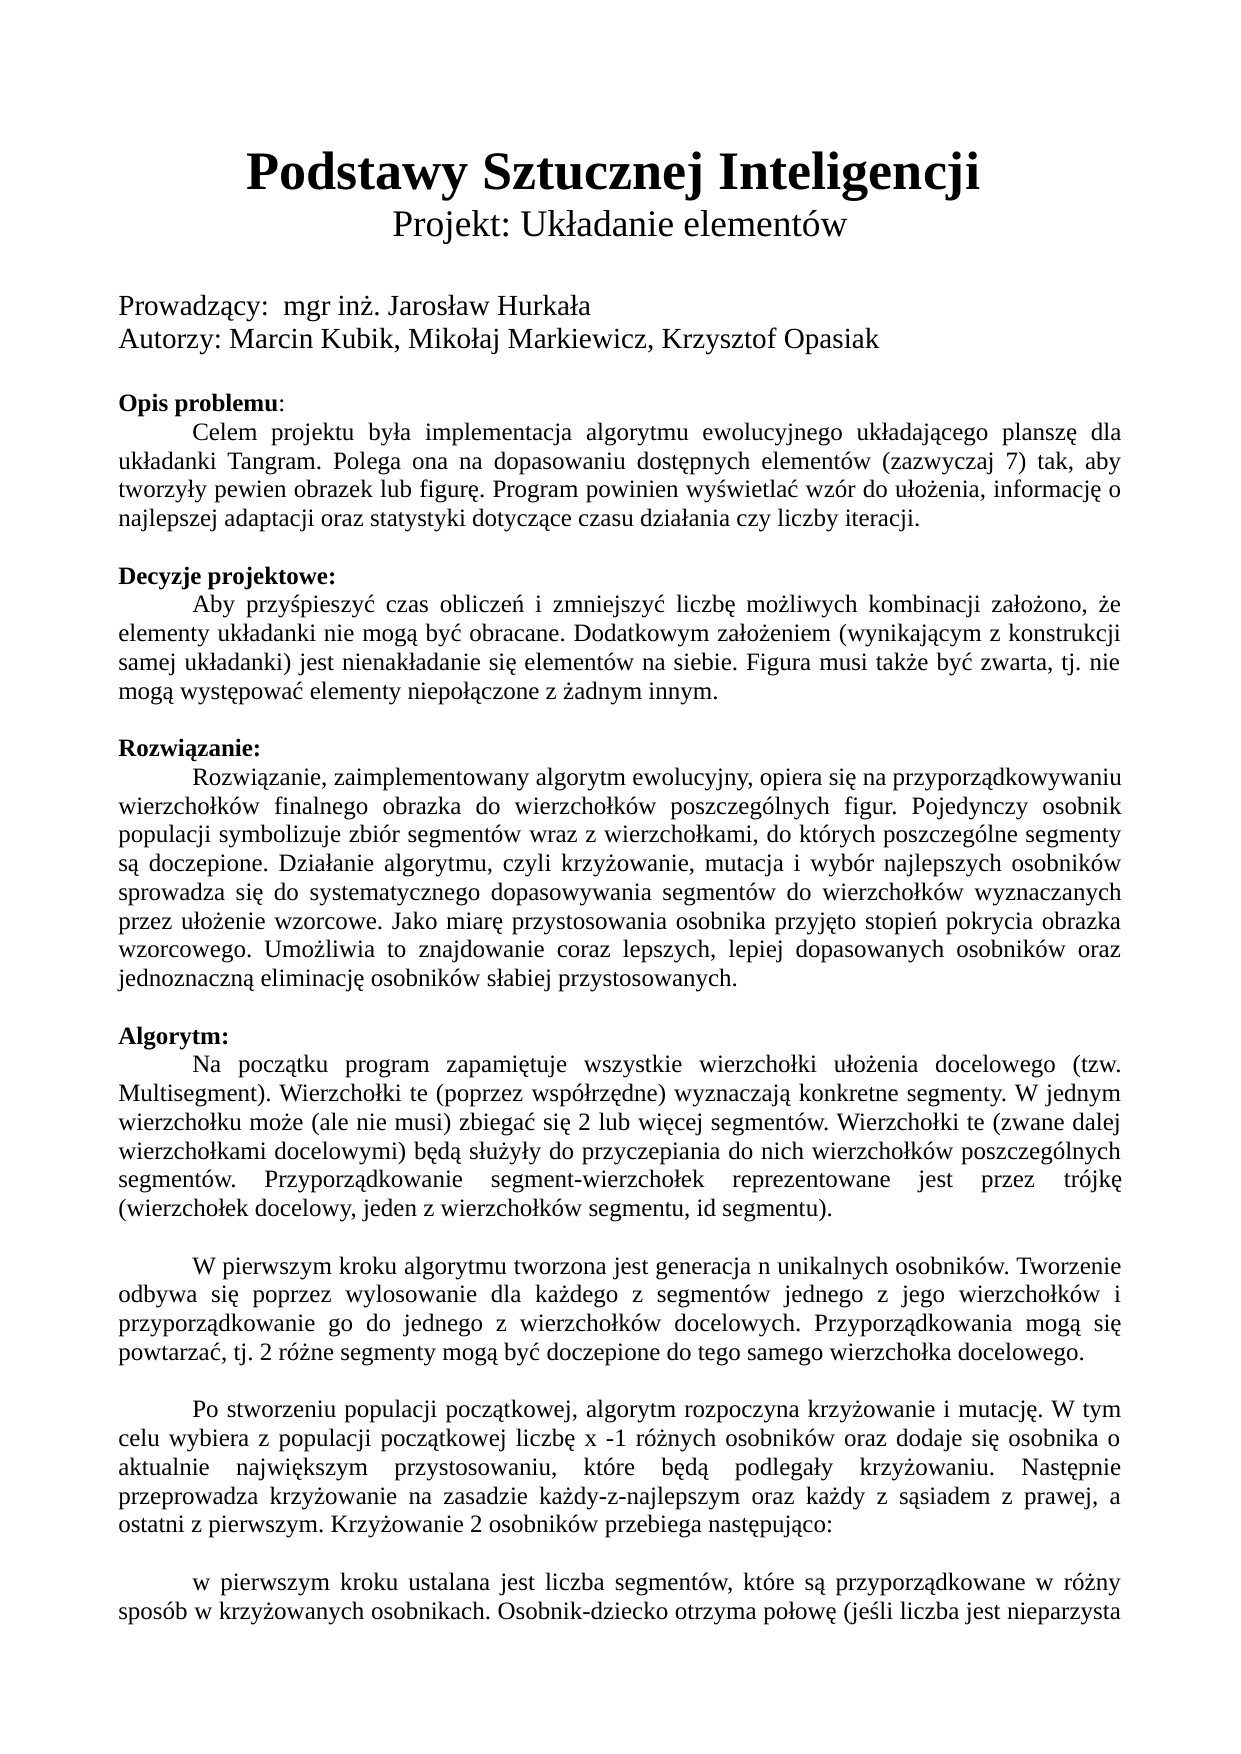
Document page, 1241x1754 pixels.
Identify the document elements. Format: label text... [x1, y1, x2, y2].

text Podstawy Sztucznej Inteligencji [118, 139, 1122, 201]
text Po stworzeniu populacji początkowej, algorytm rozpoczyna krzyżowanie i mutację. W tym celu wybiera z populacji początkowej liczbę x -1 różnych osobników oraz dodaje się osobnika o aktualnie największym przystosowaniu, które będą podlegały krzyżowaniu. Następnie przeprowadza krzyżowanie na zasadzie każdy-z-najlepszym oraz każdy z sąsiadem z prawej, a ostatni z pierwszym. Krzyżowanie 2 osobników przebiega następująco: [118, 1394, 1122, 1538]
text Autorzy: Marcin Kubik, Mikołaj Markiewicz, Krzysztof Opasiak [118, 321, 1122, 355]
text Opis problemu: [118, 388, 1122, 417]
text Na początku program zapamiętuje wszystkie wierzchołki ułożenia docelowego (tzw. Multisegment). Wierzchołki te (poprzez współrzędne) wyznaczają konkretne segmenty. W jednym wierzchołku może (ale nie musi) zbiegać się 2 lub więcej segmentów. Wierzchołki te (zwane dalej wierzchołkami docelowymi) będą służyły do przyczepiania do nich wierzchołków poszczególnych segmentów. Przyporządkowanie segment-wierzchołek reprezentowane jest przez trójkę (wierzchołek docelowy, jeden z wierzchołków segmentu, id segmentu). [118, 1049, 1122, 1222]
text Projekt: Układanie elementów [118, 201, 1122, 244]
text Celem projektu była implementacja algorytmu ewolucyjnego układającego planszę dla układanki Tangram. Polega ona na dopasowaniu dostępnych elementów (zazwyczaj 7) tak, aby tworzyły pewien obrazek lub figurę. Program powinien wyświetlać wzór do ułożenia, informację o najlepszej adaptacji oraz statystyki dotyczące czasu działania czy liczby iteracji. [118, 417, 1122, 532]
text Prowadzący: mgr inż. Jarosław Hurkała [118, 288, 1122, 321]
text Aby przyśpieszyć czas obliczeń i zmniejszyć liczbę możliwych kombinacji założono, że elementy układanki nie mogą być obracane. Dodatkowym założeniem (wynikającym z konstrukcji samej układanki) jest nienakładanie się elementów na siebie. Figura musi także być zwarta, tj. nie mogą występować elementy niepołączone z żadnym innym. [118, 589, 1122, 704]
text W pierwszym kroku algorytmu tworzona jest generacja n unikalnych osobników. Tworzenie odbywa się poprzez wylosowanie dla każdego z segmentów jednego z jego wierzchołków i przyporządkowanie go do jednego z wierzchołków docelowych. Przyporządkowania mogą się powtarzać, tj. 2 różne segmenty mogą być doczepione do tego samego wierzchołka docelowego. [118, 1251, 1122, 1366]
text Rozwiązanie: [118, 733, 1122, 762]
text w pierwszym kroku ustalana jest liczba segmentów, które są przyporządkowane w różny sposób w krzyżowanych osobnikach. Osobnik-dziecko otrzyma połowę (jeśli liczba jest nieparzysta [118, 1567, 1122, 1624]
text Algorytm: [118, 1021, 1122, 1049]
text Rozwiązanie, zaimplementowany algorytm ewolucyjny, opiera się na przyporządkowywaniu wierzchołków finalnego obrazka do wierzchołków poszczególnych figur. Pojedynczy osobnik populacji symbolizuje zbiór segmentów wraz z wierzchołkami, do których poszczególne segmenty są doczepione. Działanie algorytmu, czyli krzyżowanie, mutacja i wybór najlepszych osobników sprowadza się do systematycznego dopasowywania segmentów do wierzchołków wyznaczanych przez ułożenie wzorcowe. Jako miarę przystosowania osobnika przyjęto stopień pokrycia obrazka wzorcowego. Umożliwia to znajdowanie coraz lepszych, lepiej dopasowanych osobników oraz jednoznaczną eliminację osobników słabiej przystosowanych. [118, 762, 1122, 992]
text Decyzje projektowe: [118, 561, 1122, 589]
